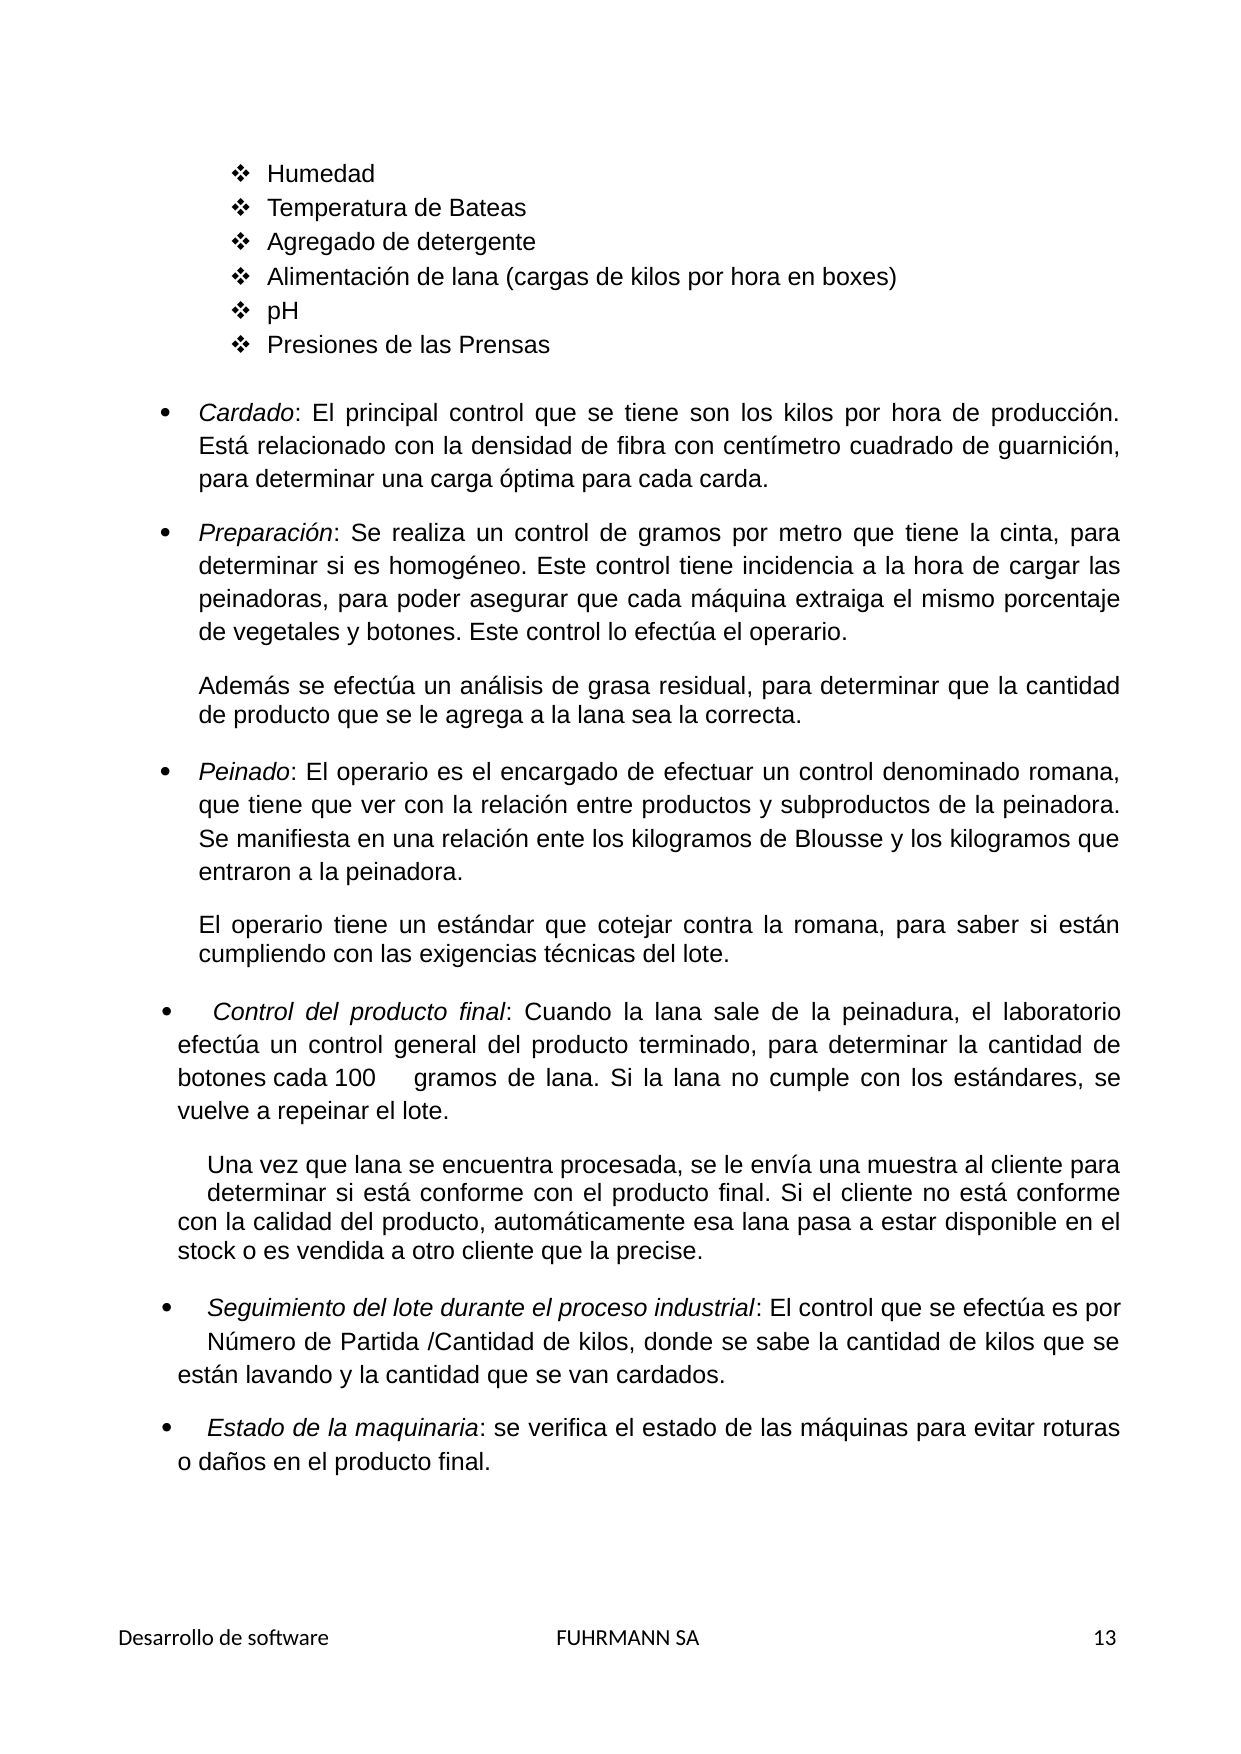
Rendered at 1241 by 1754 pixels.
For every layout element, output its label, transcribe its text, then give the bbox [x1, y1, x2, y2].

list Humedad [229, 159, 1122, 188]
list Estado de la maquinaria: se verifica el estado de las máquinas para evitar roturas o daños en el producto final. [162, 1413, 1122, 1475]
list Peinado: El operario es el encargado de efectuar un control denominado romana, que tiene que ver con la relación entre productos y subproductos de la peinadora. Se manifiesta en una relación ente los kilogramos de Blousse y los kilogramos que entraron a la peinadora. [161, 757, 1122, 885]
text Una vez que lana se encuentra procesada, se le envía una muestra al cliente para determinar si está conforme con el producto final. Si el cliente no está conforme con la calidad del producto, automáticamente esa lana pasa a estar disponible en el stock o es vendida a otro cliente que la precise. [162, 1150, 1122, 1265]
list Cardado: El principal control que se tiene son los kilos por hora de producción. Está relacionado con la densidad de fibra con centímetro cuadrado de guarnición, para determinar una carga óptima para cada carda. [161, 398, 1122, 493]
list Preparación: Se realiza un control de gramos por metro que tiene la cinta, para determinar si es homogéneo. Este control tiene incidencia a la hora de cargar las peinadoras, para poder asegurar que cada máquina extraiga el mismo porcentaje de vegetales y botones. Este control lo efectúa el operario. [161, 518, 1122, 646]
list Presiones de las Prensas [229, 330, 1122, 359]
text Además se efectúa un análisis de grasa residual, para determinar que la cantidad de producto que se le agrega a la lana sea la correcta. [198, 671, 1122, 729]
text El operario tiene un estándar que cotejar contra la romana, para saber si están cumpliendo con las exigencias técnicas del lote. [198, 910, 1122, 968]
list pH [229, 296, 1122, 324]
list Control del producto final: Cuando la lana sale de la peinadura, el laboratorio efectúa un control general del producto terminado, para determinar la cantidad de botones cada 100 gramos de lana. Si la lana no cumple con los estándares, se vuelve a repeinar el lote. [162, 997, 1122, 1124]
list Temperatura de Bateas [229, 193, 1122, 222]
list Seguimiento del lote durante el proceso industrial: El control que se efectúa es por Número de Partida /Cantidad de kilos, donde se sabe la cantidad de kilos que se están lavando y la cantidad que se van cardados. [162, 1293, 1122, 1388]
list Agregado de detergente [229, 227, 1122, 256]
list Alimentación de lana (cargas de kilos por hora en boxes) [229, 262, 1122, 290]
